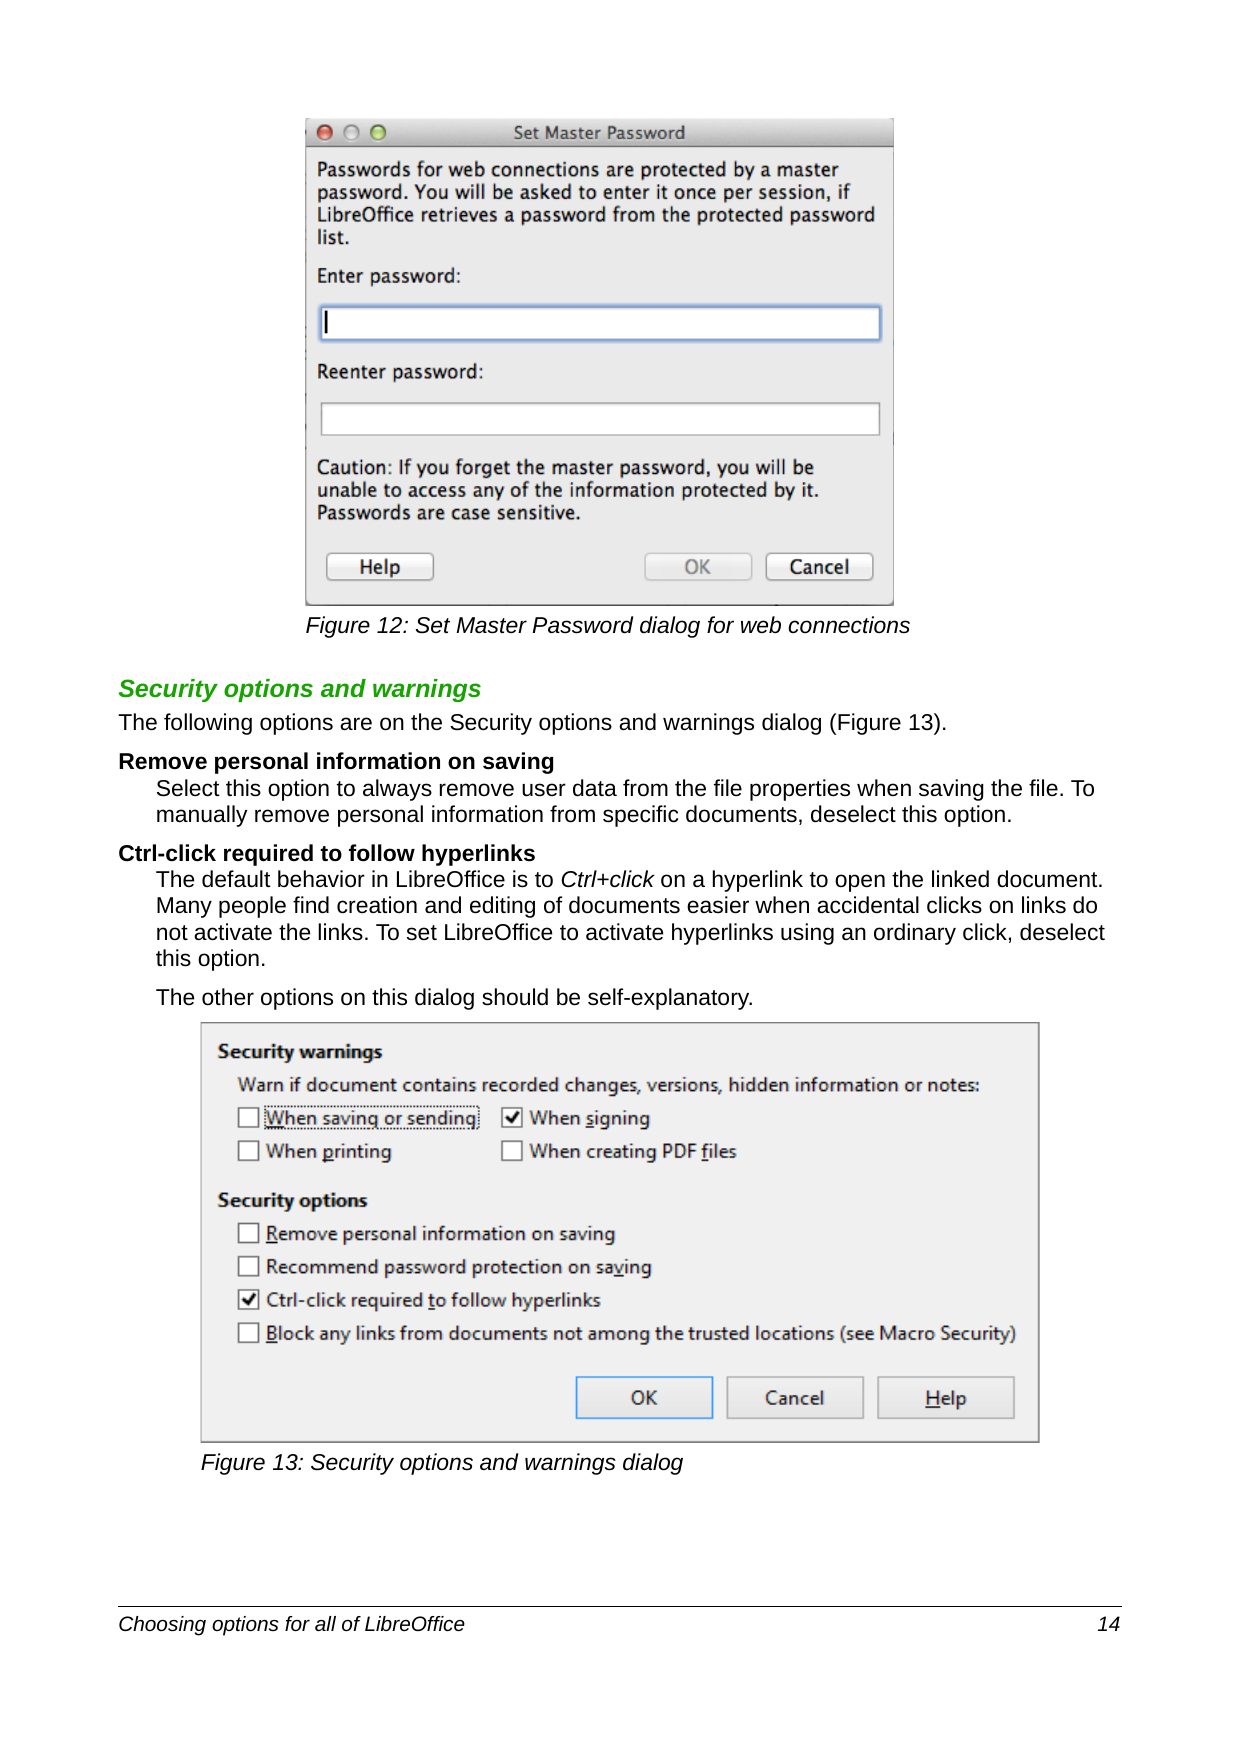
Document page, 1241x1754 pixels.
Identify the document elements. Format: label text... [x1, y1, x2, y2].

text The other options on this dialog should be self-explanatory. [156, 984, 1122, 1010]
text Figure 12: Set Master Password dialog for web connections [305, 612, 935, 639]
picture [200, 1022, 1040, 1443]
text The default behavior in LibreOffice is to Ctrl+click on a hyperlink to open the linked document. Many people find creation and editing of documents easier when accidental clicks on links do not activate the links. To set LibreOffice to activate hyperlinks using an ordinary click, deselect this option. [156, 866, 1122, 971]
text Figure 13: Security options and warnings dialog [201, 1449, 1040, 1476]
text Remove personal information on saving [118, 748, 1122, 774]
subtitle Security options and warnings [118, 674, 1122, 703]
text The following options are on the Security options and warnings dialog (Figure 13). [118, 709, 1122, 736]
picture [305, 118, 894, 606]
text Select this option to always remove user data from the file properties when saving the file. To manually remove personal information from specific documents, deselect this option. [156, 774, 1122, 827]
text Ctrl-click required to follow hyperlinks [118, 840, 1122, 866]
